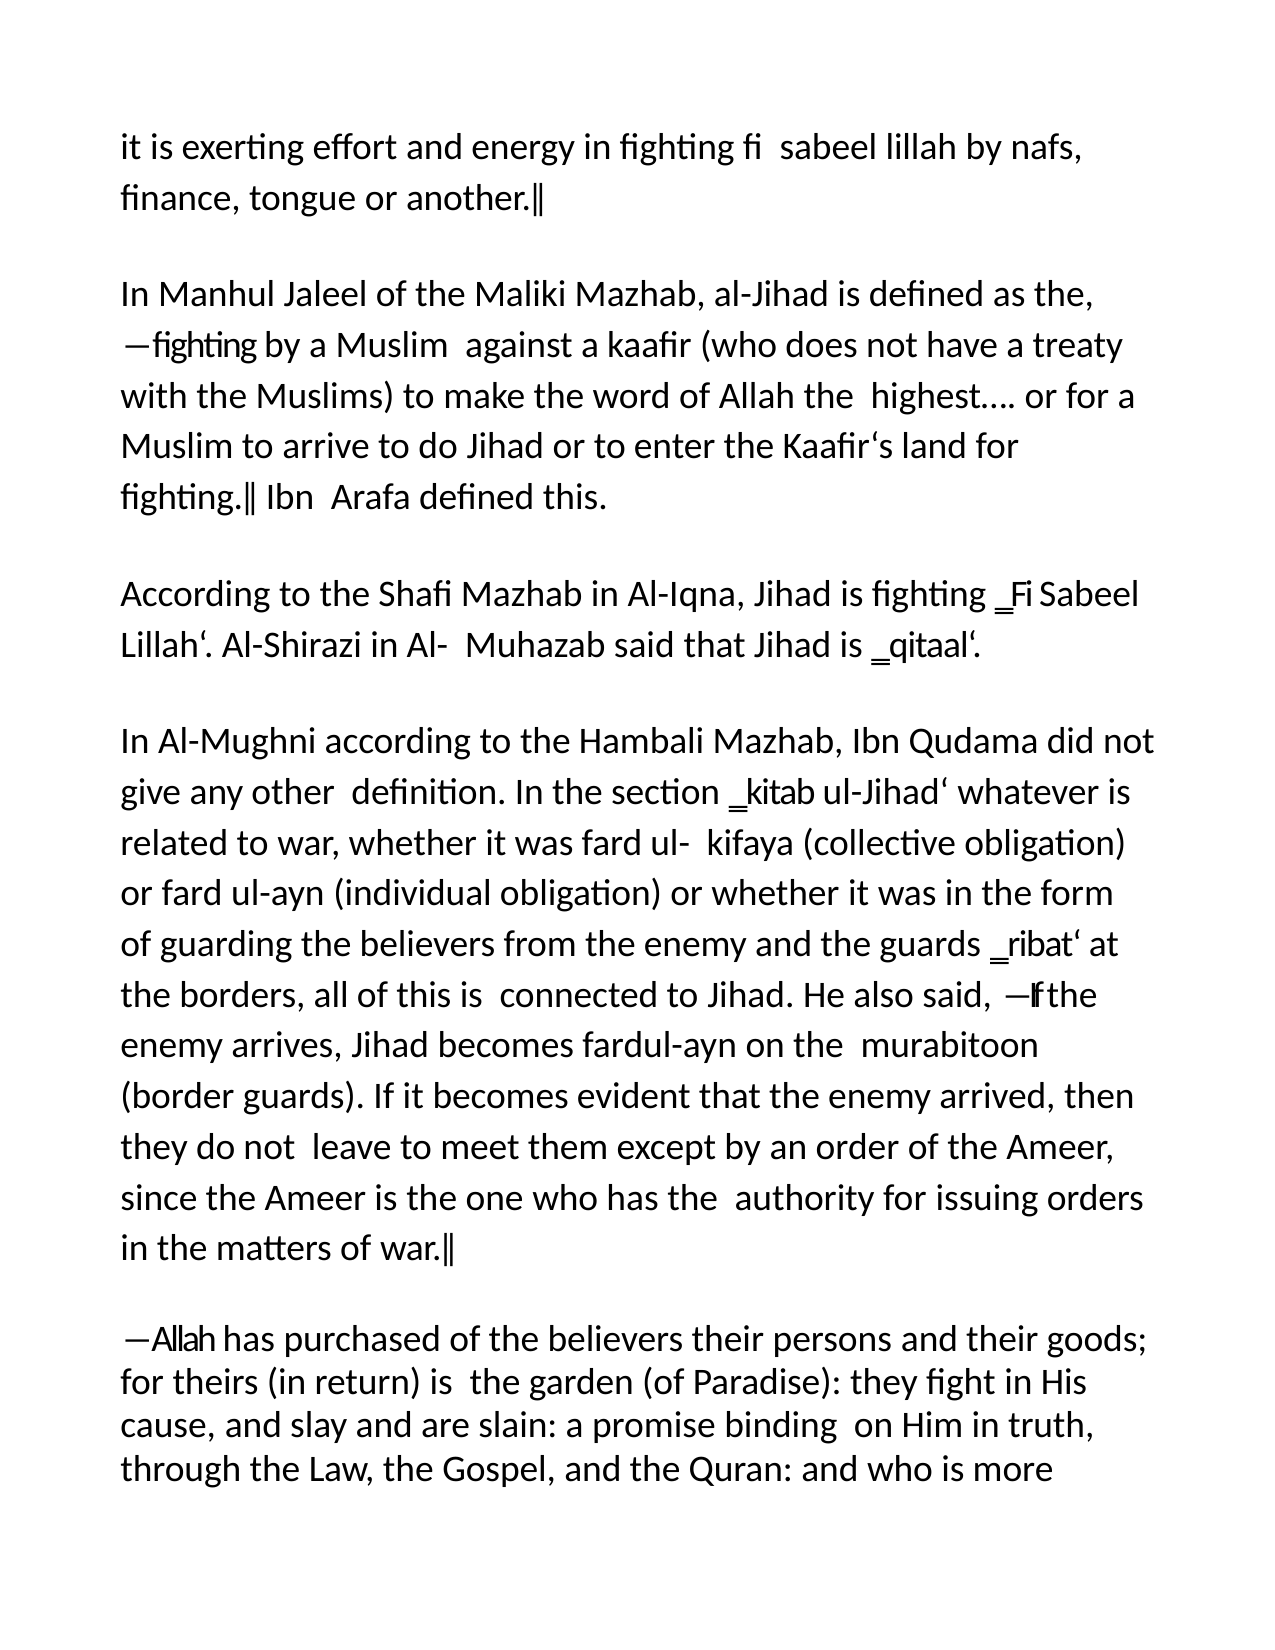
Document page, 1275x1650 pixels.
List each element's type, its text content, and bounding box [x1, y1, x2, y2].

text ―Allah has purchased of the believers their persons and their goods; for theirs (in return) is the garden (of Paradise): they fight in His cause, and slay and are slain: a promise binding on Him in truth, through the Law, the Gospel, and the Quran: and who is more [120, 1317, 1156, 1491]
text In Manhul Jaleel of the Maliki Mazhab, al-Jihad is defined as the, ―fighting by a Muslim against a kaafir (who does not have a treaty with the Muslims) to make the word of Allah the highest…. or for a Muslim to arrive to do Jihad or to enter the Kaafir‘s land for fighting.‖ Ibn Arafa defined this. [120, 265, 1156, 519]
text In Al-Mughni according to the Hambali Mazhab, Ibn Qudama did not give any other definition. In the section ‗kitab ul-Jihad‘ whatever is related to war, whether it was fard ul- kifaya (collective obligation) or fard ul-ayn (individual obligation) or whether it was in the form of guarding the believers from the enemy and the guards ‗ribat‘ at the borders, all of this is connected to Jihad. He also said, ―If the enemy arrives, Jihad becomes fardul-ayn on the murabitoon (border guards). If it becomes evident that the enemy arrived, then they do not leave to meet them except by an order of the Ameer, since the Ameer is the one who has the authority for issuing orders in the matters of war.‖ [120, 712, 1156, 1270]
text According to the Shafi Mazhab in Al-Iqna, Jihad is fighting ‗Fi Sabeel Lillah‘. Al-Shirazi in Al- Muhazab said that Jihad is ‗qitaal‘. [120, 565, 1156, 666]
text it is exerting effort and energy in fighting fi sabeel lillah by nafs, finance, tongue or another.‖ [120, 118, 1156, 219]
